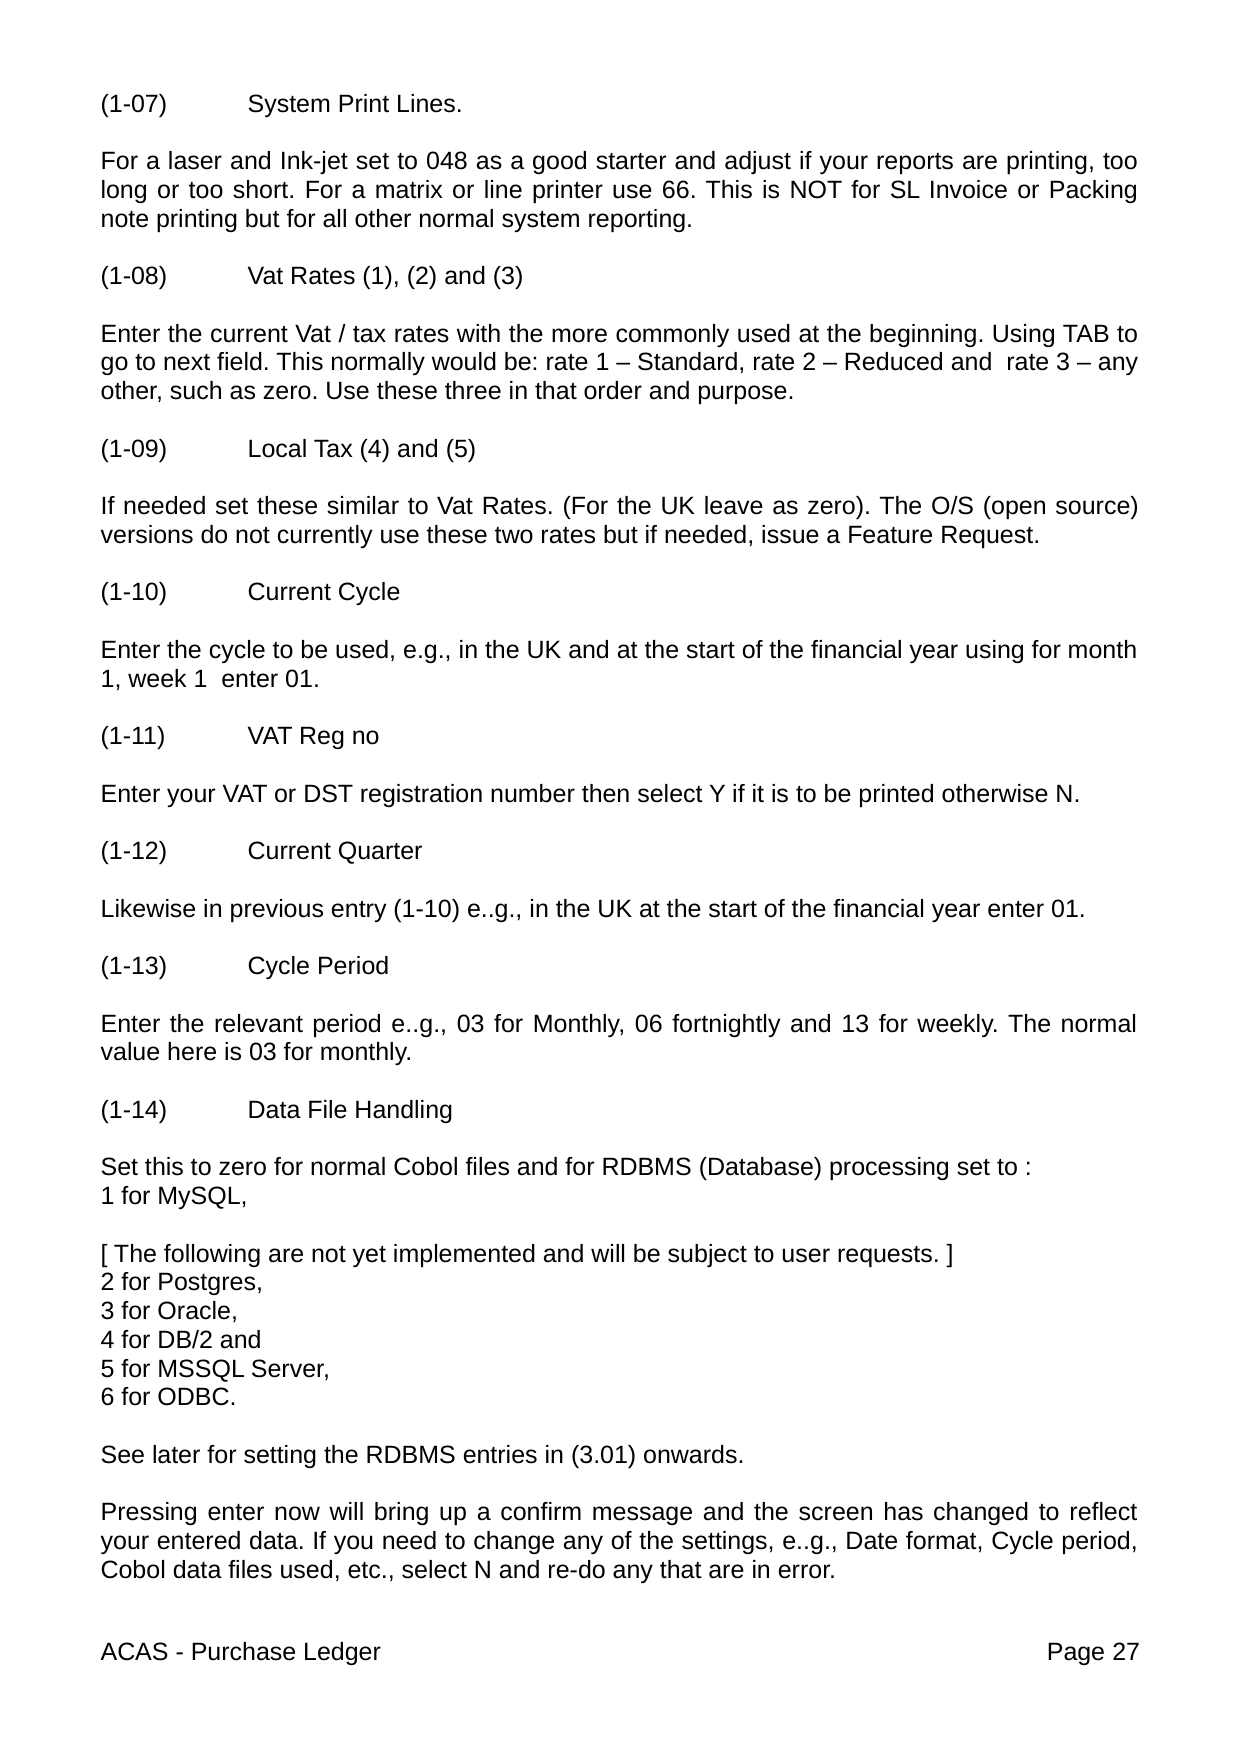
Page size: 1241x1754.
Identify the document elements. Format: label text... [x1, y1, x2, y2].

text (1-14) Data File Handling [100, 1095, 1140, 1123]
text Set this to zero for normal Cobol files and for RDBMS (Database) processing set to : [100, 1152, 1140, 1181]
text (1-08) Vat Rates (1), (2) and (3) [100, 261, 1140, 290]
text See later for setting the RDBMS entries in (3.01) onwards. [100, 1440, 1140, 1468]
text 6 for ODBC. [100, 1382, 1140, 1411]
text (1-12) Current Quarter [100, 836, 1140, 865]
text For a laser and Ink-jet set to 048 as a good starter and adjust if your reports are printing, too long or too short. For a matrix or line printer use 66. This is NOT for SL Invoice or Packing note printing but for all other normal system reporting. [100, 146, 1140, 232]
text Enter the current Vat / tax rates with the more commonly used at the beginning. Using TAB to go to next field. This normally would be: rate 1 – Standard, rate 2 – Reduced and rate 3 – any other, such as zero. Use these three in that order and purpose. [100, 318, 1140, 405]
text Enter the cycle to be used, e.g., in the UK and at the start of the financial year using for month 1, week 1 enter 01. [100, 635, 1140, 692]
text Enter the relevant period e..g., 03 for Monthly, 06 fortnightly and 13 for weekly. The normal value here is 03 for monthly. [100, 1008, 1140, 1066]
text 4 for DB/2 and [100, 1325, 1140, 1353]
text 2 for Postgres, [100, 1267, 1140, 1296]
text If needed set these similar to Vat Rates. (For the UK leave as zero). The O/S (open source) versions do not currently use these two rates but if needed, issue a Feature Request. [100, 491, 1140, 548]
text 5 for MSSQL Server, [100, 1353, 1140, 1382]
text Pressing enter now will bring up a confirm message and the screen has changed to reflect your entered data. If you need to change any of the settings, e..g., Date format, Cycle period, Cobol data files used, etc., select N and re-do any that are in error. [100, 1497, 1140, 1583]
text (1-11) VAT Reg no [100, 721, 1140, 750]
text (1-09) Local Tax (4) and (5) [100, 433, 1140, 462]
text [ The following are not yet implemented and will be subject to user requests. ] [100, 1238, 1140, 1267]
text (1-13) Cycle Period [100, 951, 1140, 980]
text Likewise in previous entry (1-10) e..g., in the UK at the start of the financial year enter 01. [100, 893, 1140, 922]
text (1-07) System Print Lines. [100, 88, 1140, 117]
text 1 for MySQL, [100, 1181, 1140, 1210]
text (1-10) Current Cycle [100, 577, 1140, 606]
text Enter your VAT or DST registration number then select Y if it is to be printed otherwise N. [100, 778, 1140, 807]
text 3 for Oracle, [100, 1296, 1140, 1325]
